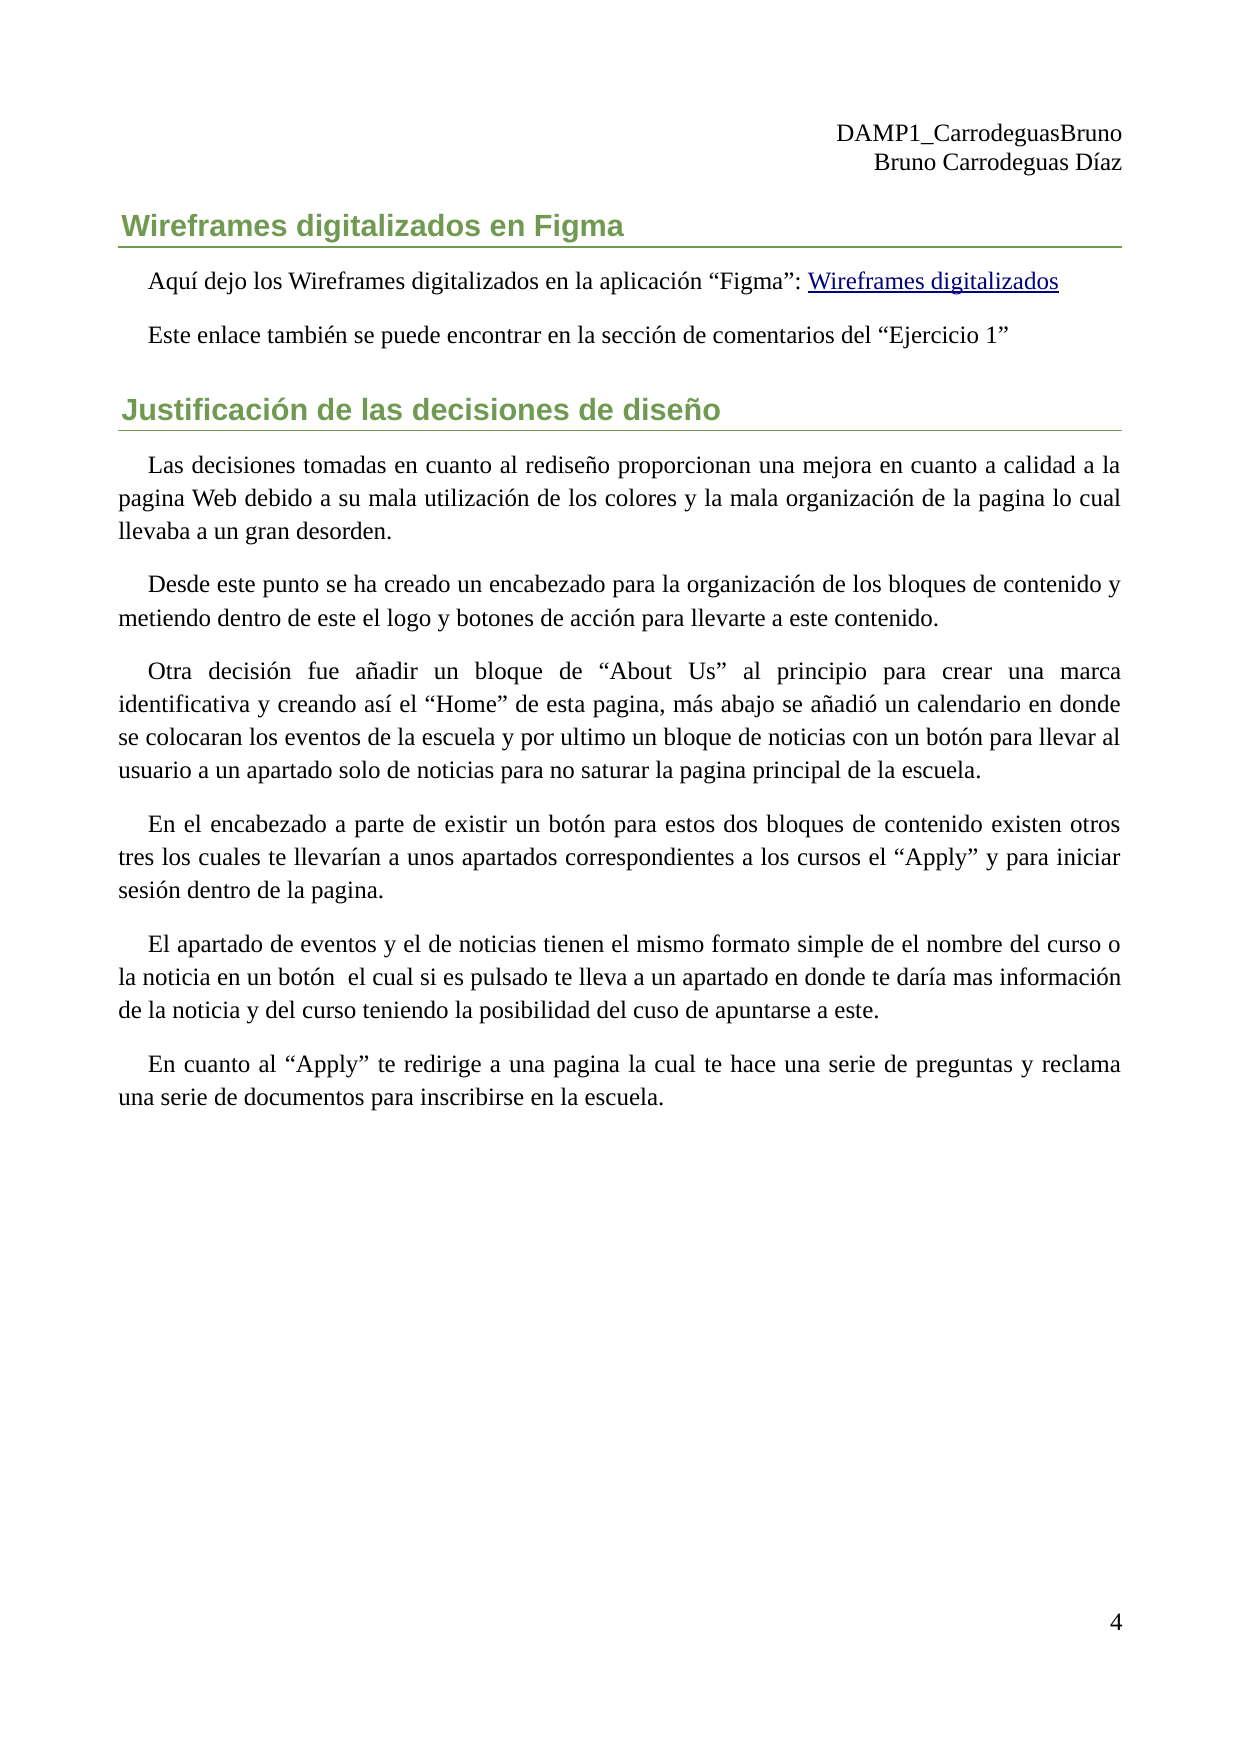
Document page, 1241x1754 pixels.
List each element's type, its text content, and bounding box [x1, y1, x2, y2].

subtitle Justificación de las decisiones de diseño [118, 389, 1122, 430]
subtitle Wireframes digitalizados en Figma [118, 205, 1122, 246]
text Otra decisión fue añadir un bloque de “About Us” al principio para crear una marca identificativa y creando así el “Home” de esta pagina, más abajo se añadió un calendario en donde se colocaran los eventos de la escuela y por ultimo un bloque de noticias con un botón para llevar al usuario a un apartado solo de noticias para no saturar la pagina principal de la escuela. [118, 656, 1122, 784]
text Desde este punto se ha creado un encabezado para la organización de los bloques de contenido y metiendo dentro de este el logo y botones de acción para llevarte a este contenido. [118, 569, 1122, 631]
text El apartado de eventos y el de noticias tienen el mismo formato simple de el nombre del curso o la noticia en un botón el cual si es pulsado te lleva a un apartado en donde te daría mas información de la noticia y del curso teniendo la posibilidad del cuso de apuntarse a este. [118, 929, 1122, 1024]
text Las decisiones tomadas en cuanto al rediseño proporcionan una mejora en cuanto a calidad a la pagina Web debido a su mala utilización de los colores y la mala organización de la pagina lo cual llevaba a un gran desorden. [118, 450, 1122, 544]
text Aquí dejo los Wireframes digitalizados en la aplicación “Figma”: Wireframes digitalizados [118, 266, 1122, 295]
text En cuanto al “Apply” te redirige a una pagina la cual te hace una serie de preguntas y reclama una serie de documentos para inscribirse en la escuela. [118, 1049, 1122, 1111]
text En el encabezado a parte de existir un botón para estos dos bloques de contenido existen otros tres los cuales te llevarían a unos apartados correspondientes a los cursos el “Apply” y para iniciar sesión dentro de la pagina. [118, 809, 1122, 904]
text Este enlace también se puede encontrar en la sección de comentarios del “Ejercicio 1” [118, 320, 1122, 349]
